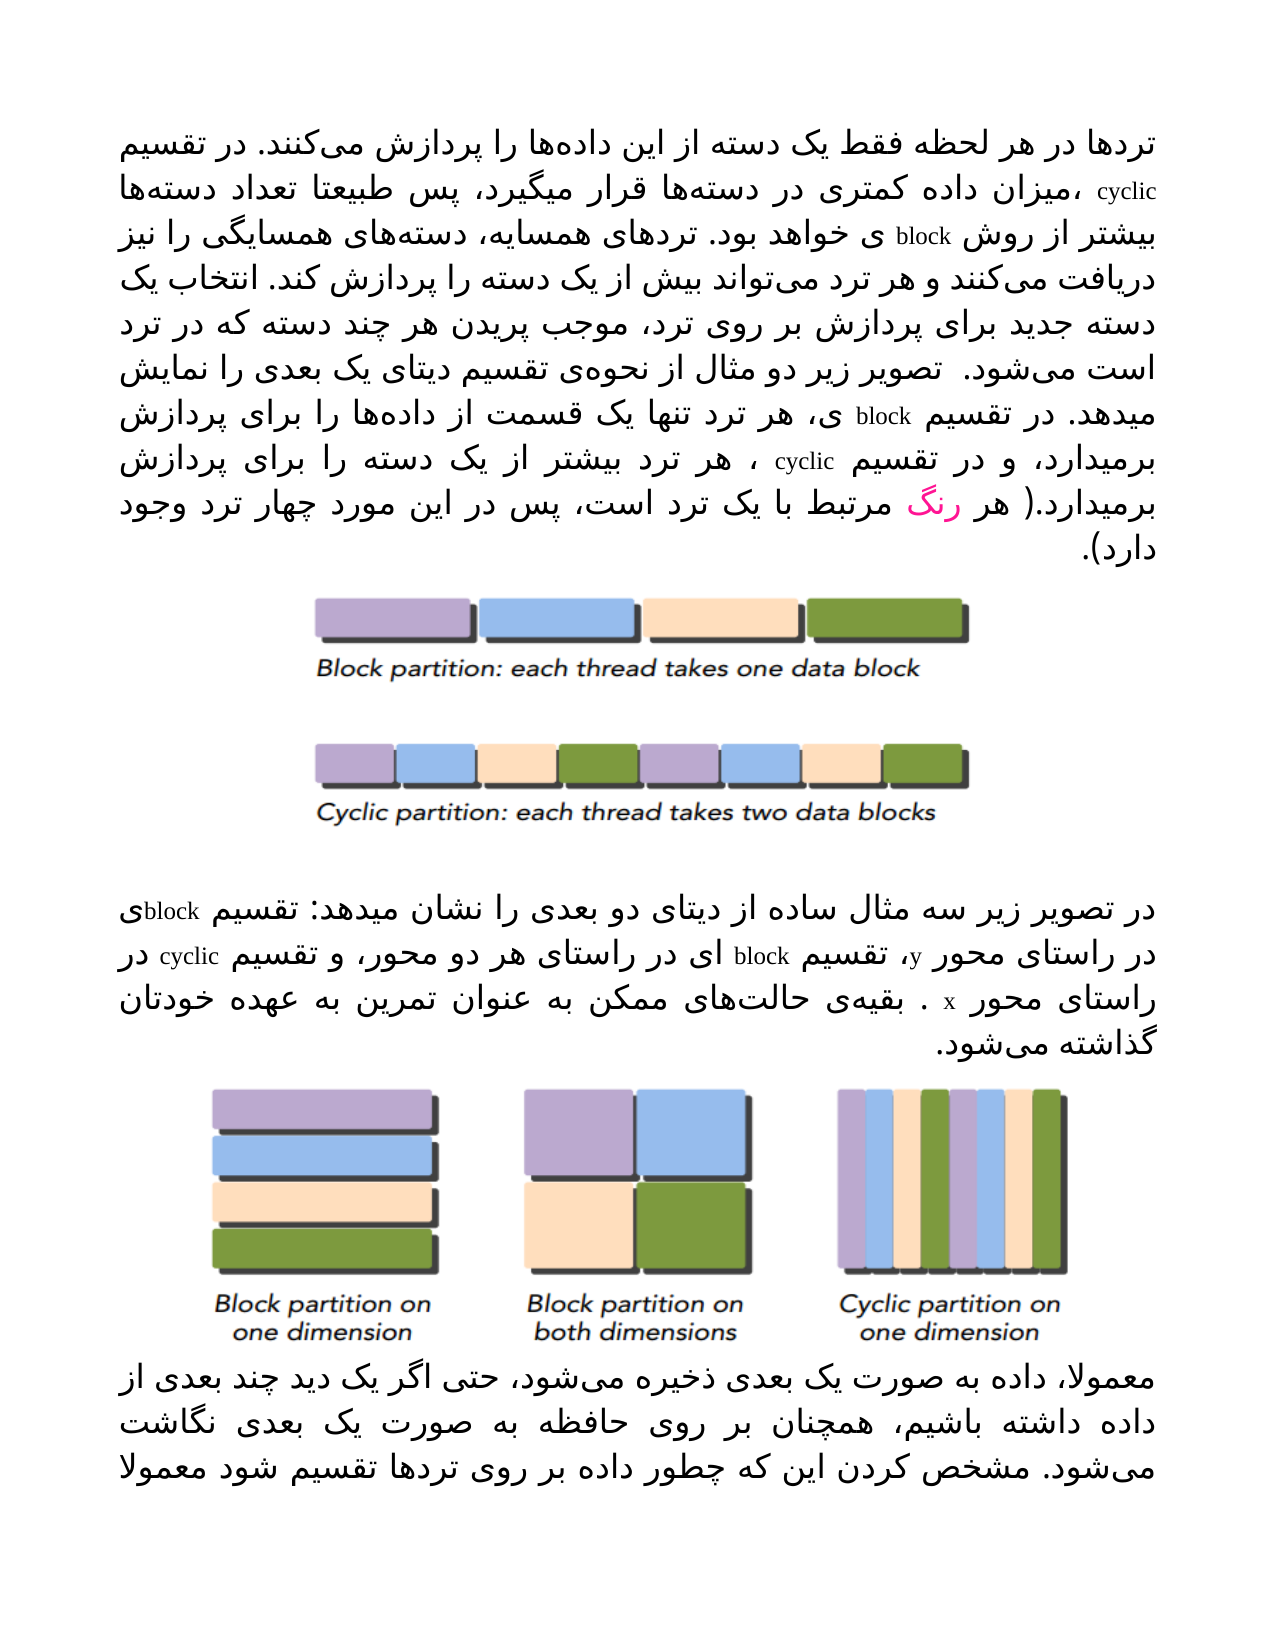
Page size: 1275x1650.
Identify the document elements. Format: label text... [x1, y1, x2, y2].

text معمولا، داده به صورت یک بعدی ذخیره می‌شود، حتی اگر یک دید چند بعدی از داده داشته باشیم، همچنان بر روی حافظه به صورت یک بعدی نگاشت می‌شود. مشخص کردن این که چطور داده بر روی ترد‌ها تقسیم شود معمولا وابسته به این است که به صورت فیزیکی چطور ذخیره شده است، همچنین این که ترتیب ترد‌ها به چه صورت می‌باشد. این که چطور ترد‌ها را مدیریت می‌کند تاثیر زیادی بر روی عملکرد کلی برنامه خواهد داشت. [118, 1078, 1157, 1487]
picture [193, 1063, 1082, 1353]
text در تصویر زیر سه مثال ساده از دیتای دو بعدی را نشان میدهد: تقسیم blockی در راستای محور y، تقسیم block ای در راستای هر دو محور، و تقسیم cyclic در راستای محور x . بقیه‌ی حالت‌های ممکن به عنوان تمرین به عهده خودتان گذاشته می‌شود. [118, 883, 1157, 1063]
text اولین گام در طراحی برنامه data-parallel این است که داده‌ها را بر روی ترد‌ها پخش کنیم، که هر ترد وظیفه‌ی کار بر روی قسمتی از داده را بر عهده میگیرد. در حالت کلی، دو رویکرد برای تقسیم دیتا وجود دارد: تقسیم block ی و تقسیم cyclic . در تقسیم block ی، بسیاری از المان‌های متوالی از داده، به صورت دسته‌ای در کنار هم هستند. هر دسته بر روی یک ترد انتساب داده شده، و ترد‌ها در هر لحظه فقط یک دسته از این داده‌ها را پردازش می‌کنند. در تقسیم cyclic ،میزان داده کمتری در دسته‌ها قرار میگیرد، پس طبیعتا تعداد دسته‌ها بیشتر از روش block‌ ی خواهد بود. ترد‌های همسایه، دسته‌های همسایگی را نیز دریافت می‌کنند و هر ترد می‌تواند بیش از یک دسته را پردازش کند. انتخاب یک دسته جدید برای پردازش بر روی ترد، موجب پریدن هر چند دسته که در ترد است می‌شود. تصویر زیر دو مثال از نحوه‌ی تقسیم دیتای یک بعدی را نمایش میدهد. در تقسیم block‌ ی، هر ترد تنها یک قسمت از داده‌ها را برای پردازش برمیدارد، و در تقسیم cyclic ، هر ترد بیشتر از یک دسته را برای پردازش برمیدارد.( هر رنگ مرتبط با یک ترد است، پس در این مورد چهار ترد وجود دارد). [118, 118, 1157, 568]
picture [293, 584, 982, 830]
